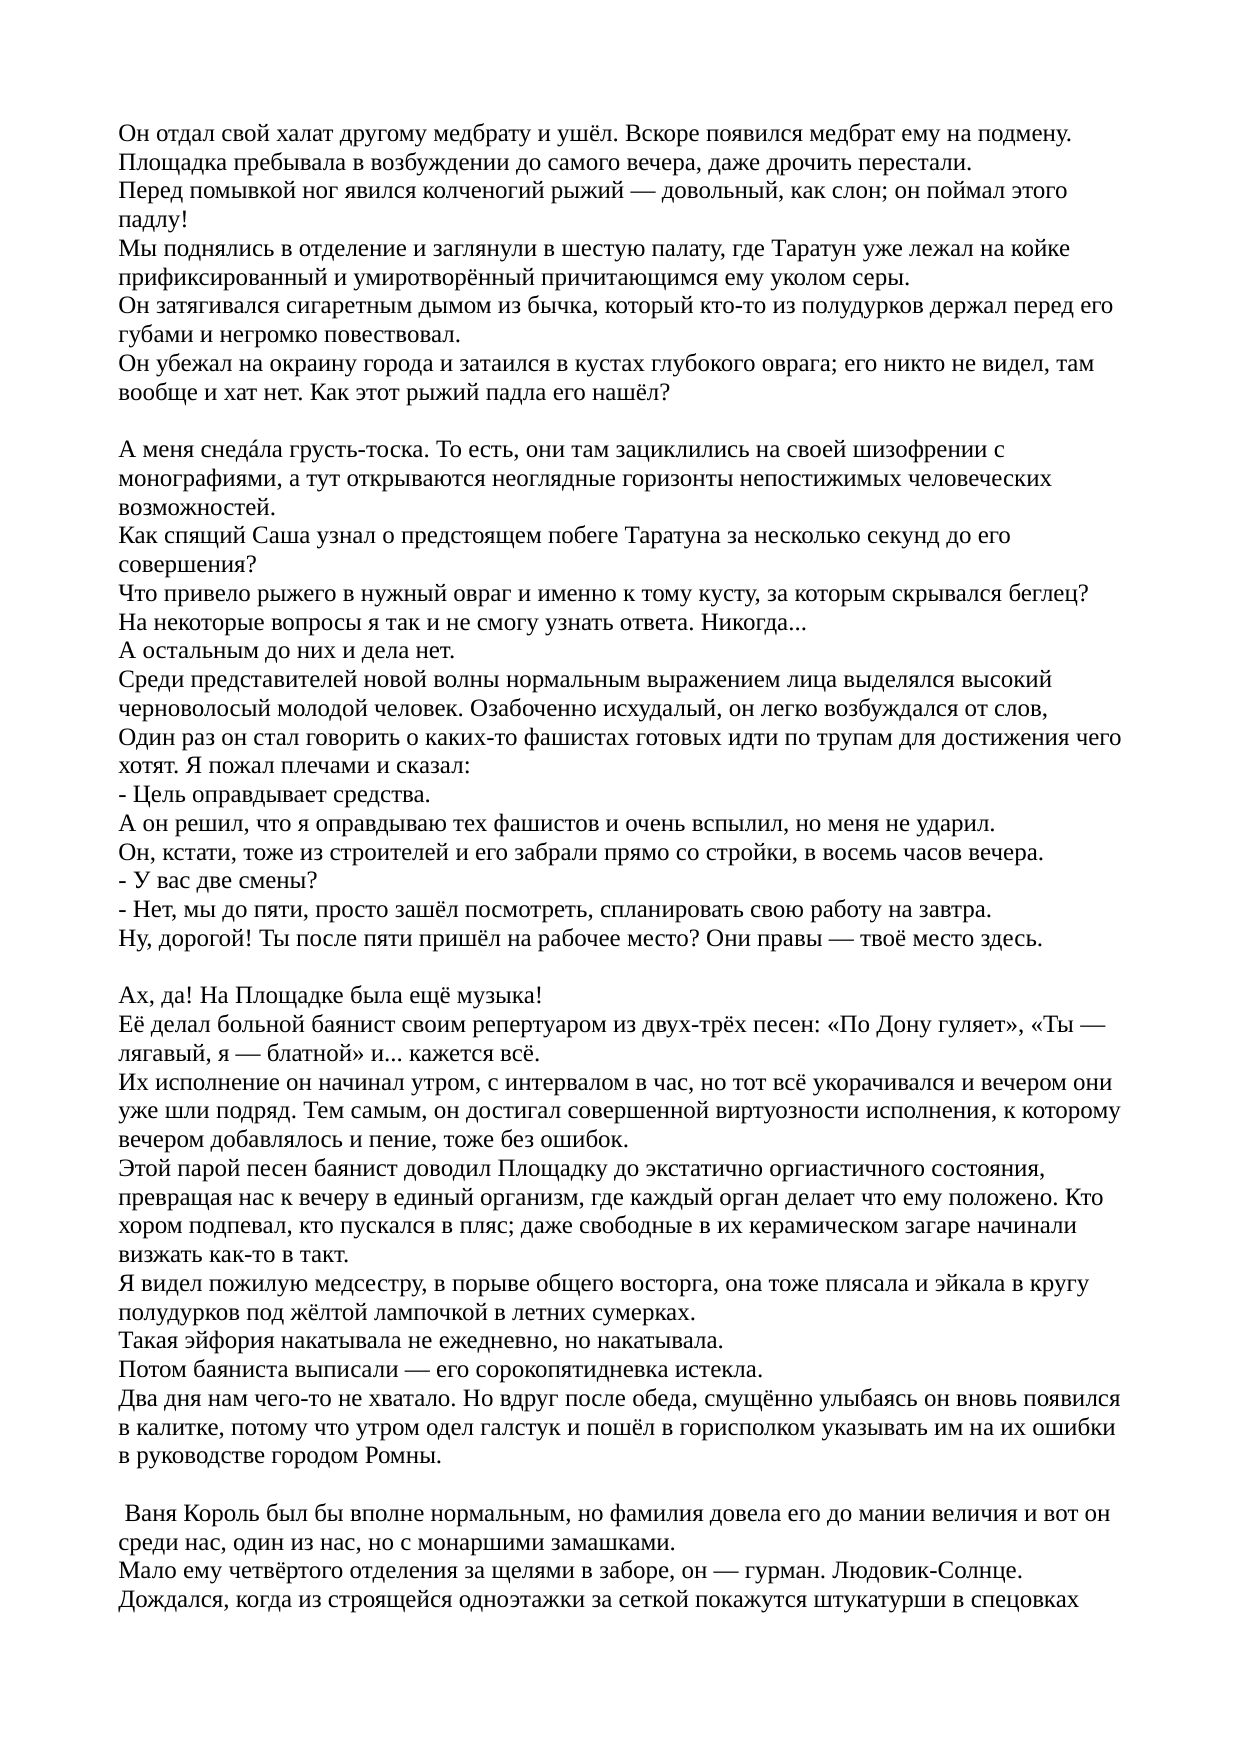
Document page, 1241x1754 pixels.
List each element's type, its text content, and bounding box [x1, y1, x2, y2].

text Её делал больной баянист своим репертуаром из двух-трёх песен: «По Дону гуляет», «Ты — лягавый, я — блатной» и... кажется всё. [118, 1009, 1122, 1067]
text Он отдал свой халат другому медбрату и ушёл. Вскоре появился медбрат ему на подмену. [118, 118, 1122, 147]
text - У вас две смены? [118, 866, 1122, 894]
text Он, кстати, тоже из строителей и его забрали прямо со стройки, в восемь часов вечера. [118, 837, 1122, 866]
text Такая эйфория накатывала не ежедневно, но накатывала. [118, 1326, 1122, 1354]
text Он убежал на окраину города и затаился в кустах глубокого оврага; его никто не видел, там вообще и хат нет. Как этот рыжий падла его нашёл? [118, 348, 1122, 406]
text - Цель оправдывает средства. [118, 779, 1122, 808]
text Потом баяниста выписали — его сорокопятидневка истекла. [118, 1354, 1122, 1383]
text Площадка пребывала в возбуждении до самого вечера, даже дрочить перестали. [118, 147, 1122, 176]
text А остальным до них и дела нет. [118, 636, 1122, 664]
text Я видел пожилую медсестру, в порыве общего восторга, она тоже плясала и эйкала в кругу полудурков под жёлтой лампочкой в летних сумерках. [118, 1268, 1122, 1326]
text Среди представителей новой волны нормальным выражением лица выделялся высокий черноволосый молодой человек. Озабоченно исхудалый, он легко возбуждался от слов, [118, 664, 1122, 722]
text А он решил, что я оправдываю тех фашистов и очень вспылил, но меня не ударил. [118, 808, 1122, 837]
text - Нет, мы до пяти, просто зашёл посмотреть, спланировать свою работу на завтра. [118, 894, 1122, 923]
text Мало ему четвёртого отделения за щелями в заборе, он — гурман. Людовик-Солнце. [118, 1556, 1122, 1584]
text Перед помывкой ног явился колченогий рыжий — довольный, как слон; он поймал этого падлу! [118, 176, 1122, 233]
text Ах, да! На Площадке была ещё музыка! [118, 981, 1122, 1009]
text Он затягивался сигаретным дымом из бычка, который кто-то из полудурков держал перед его губами и негромко повествовал. [118, 291, 1122, 348]
text Мы поднялись в отделение и заглянули в шестую палату, где Таратун уже лежал на койке прификсированный и умиротворённый причитающимся ему уколом серы. [118, 233, 1122, 291]
text Один раз он стал говорить о каких-то фашистах готовых идти по трупам для достижения чего хотят. Я пожал плечами и сказал: [118, 722, 1122, 779]
text Их исполнение он начинал утром, с интервалом в час, но тот всё укорачивался и вечером они уже шли подряд. Тем самым, он достигал совершенной виртуозности исполнения, к которому вечером добавлялось и пение, тоже без ошибок. [118, 1067, 1122, 1153]
text На некоторые вопросы я так и не смогу узнать ответа. Никогда... [118, 607, 1122, 636]
text А меня снедáла грусть-тоска. То есть, они там зациклились на своей шизофрении с монографиями, а тут открываются неоглядные горизонты непостижимых человеческих возможностей. [118, 434, 1122, 521]
text Дождался, когда из строящейся одноэтажки за сеткой покажутся штукатурши в спецовках [118, 1584, 1122, 1613]
text Что привело рыжего в нужный овраг и именно к тому кусту, за которым скрывался беглец? [118, 578, 1122, 607]
text Ну, дорогой! Ты после пяти пришёл на рабочее место? Они правы — твоё место здесь. [118, 923, 1122, 952]
text Этой парой песен баянист доводил Площадку до экстатично оргиастичного состояния, превращая нас к вечеру в единый организм, где каждый орган делает что ему положено. Кто хором подпевал, кто пускался в пляс; даже свободные в их керамическом загаре начинали визжать как-то в такт. [118, 1153, 1122, 1268]
text Ваня Король был бы вполне нормальным, но фамилия довела его до мании величия и вот он среди нас, один из нас, но с монаршими замашками. [118, 1498, 1122, 1556]
text Как спящий Саша узнал о предстоящем побеге Таратуна за несколько секунд до его совершения? [118, 521, 1122, 578]
text Два дня нам чего-то не хватало. Но вдруг после обеда, смущённо улыбаясь он вновь появился в калитке, потому что утром одел галстук и пошёл в горисполком указывать им на их ошибки в руководстве городом Ромны. [118, 1383, 1122, 1469]
